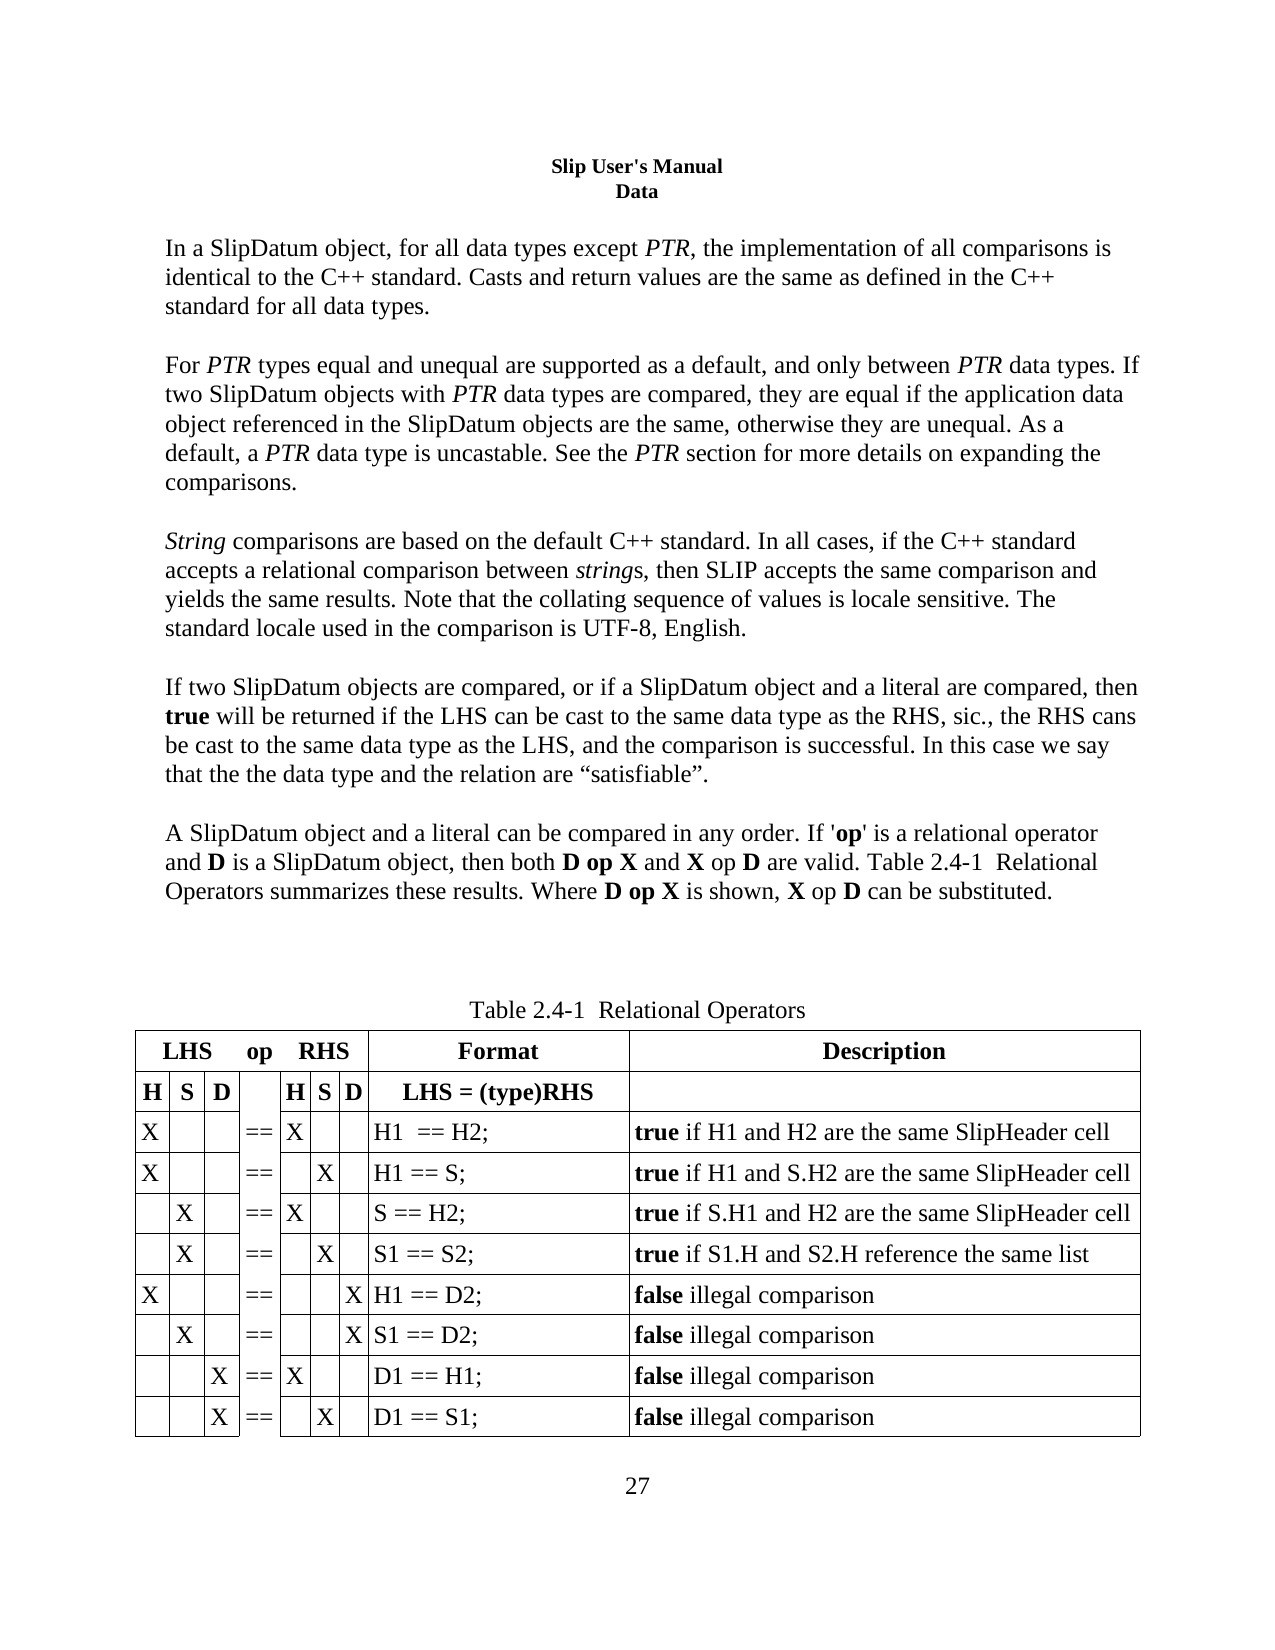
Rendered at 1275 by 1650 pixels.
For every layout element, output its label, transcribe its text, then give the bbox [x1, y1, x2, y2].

table_cell X [311, 1397, 339, 1436]
table_cell [136, 1397, 169, 1436]
table_cell == [240, 1152, 280, 1192]
table_cell S [311, 1072, 339, 1111]
table_cell LHS = (type)RHS [369, 1072, 629, 1111]
table_cell D [340, 1072, 368, 1111]
table_cell true if S.H1 and H2 are the same SlipHeader cell [630, 1194, 1140, 1233]
text String comparisons are based on the default C++ standard. In all cases, if the C++ standard accepts a relational comparison between strings, then SLIP accepts the same comparison and yields the same results. Note that the collating sequence of values is locale sensitive. The standard locale used in the comparison is UTF-8, English. [747, 526, 1140, 642]
table_cell H [136, 1072, 169, 1111]
text If two SlipDatum objects are compared, or if a SlipDatum object and a literal are compared, then true will be returned if the LHS can be cast to the same data type as the RHS, sic., the RHS cans be cast to the same data type as the LHS, and the comparison is successful. In this case we say that the the data type and the relation are “satisfiable”. [709, 672, 1140, 788]
table_cell [340, 1112, 368, 1152]
text A SlipDatum object and a literal can be compared in any order. If 'op' is a relational operator and D is a SlipDatum object, then both D op X and X op D are valid. Table 2.4-1 Relational Operators summarizes these results. Where D op X is shown, X op D can be substituted. [1053, 818, 1140, 905]
table_cell [240, 1072, 280, 1111]
table_cell false illegal comparison [630, 1397, 1140, 1436]
table_cell X [136, 1112, 169, 1152]
table_cell [340, 1234, 368, 1274]
table_cell D1 == S1; [369, 1397, 629, 1436]
table_cell H [281, 1072, 310, 1111]
table_cell [136, 1356, 169, 1396]
text For PTR types equal and unequal are supported as a default, and only between PTR data types. If two SlipDatum objects with PTR data types are compared, they are equal if the application data object referenced in the SlipDatum objects are the same, otherwise they are unequal. As a default, a PTR data type is uncastable. See the PTR section for more details on expanding the comparisons. [165, 350, 1140, 496]
table_cell S1 == S2; [369, 1234, 629, 1274]
table_cell == [240, 1274, 280, 1314]
table_cell == [240, 1193, 280, 1233]
table_cell X [340, 1275, 368, 1314]
table_cell [340, 1153, 368, 1192]
table_cell [205, 1153, 239, 1192]
table_cell [630, 1072, 1140, 1111]
table_cell [340, 1397, 368, 1436]
table_cell [311, 1112, 339, 1152]
table_cell [170, 1397, 204, 1436]
table_cell == [240, 1111, 280, 1152]
table_cell op [239, 1031, 280, 1071]
table_cell D [205, 1072, 239, 1111]
table_cell true if H1 and S.H2 are the same SlipHeader cell [630, 1153, 1140, 1192]
table_cell [170, 1153, 204, 1192]
table_cell [170, 1112, 204, 1152]
table_cell Description [630, 1031, 1140, 1071]
table_cell X [311, 1234, 339, 1274]
table_cell X [170, 1234, 204, 1274]
table_cell false illegal comparison [630, 1356, 1140, 1396]
table_cell X [170, 1315, 204, 1355]
table_cell [170, 1356, 204, 1396]
table_cell S == H2; [369, 1194, 629, 1233]
table_cell false illegal comparison [630, 1275, 1140, 1314]
text In a SlipDatum object, for all data types except PTR, the implementation of all comparisons is identical to the C++ standard. Casts and return values are the same as defined in the C++ standard for all data types. [437, 233, 1140, 320]
table_cell X [281, 1356, 310, 1396]
table_cell == [240, 1396, 280, 1436]
table_cell D1 == H1; [369, 1356, 629, 1396]
table_cell [311, 1315, 339, 1355]
table_cell RHS [280, 1031, 368, 1071]
table_cell X [136, 1275, 169, 1314]
table_cell [205, 1315, 239, 1355]
table_cell true if H1 and H2 are the same SlipHeader cell [630, 1112, 1140, 1152]
table_cell [205, 1112, 239, 1152]
table_cell S [170, 1072, 204, 1111]
table_cell [281, 1234, 310, 1274]
table_cell [281, 1275, 310, 1314]
table_cell == [240, 1355, 280, 1396]
table_cell == [240, 1314, 280, 1355]
table_cell X [205, 1397, 239, 1436]
table_cell [136, 1234, 169, 1274]
table_cell X [136, 1153, 169, 1192]
table_cell H1 == H2; [369, 1112, 629, 1152]
table_cell [281, 1315, 310, 1355]
table_cell [205, 1234, 239, 1274]
table_header Table 2.4-1 Relational Operators [135, 989, 1140, 1030]
table_cell H1 == D2; [369, 1275, 629, 1314]
table_cell [136, 1315, 169, 1355]
table_cell true if S1.H and S2.H reference the same list [630, 1234, 1140, 1274]
table_cell [311, 1275, 339, 1314]
table_cell [311, 1194, 339, 1233]
table_cell [340, 1356, 368, 1396]
table_cell == [240, 1233, 280, 1274]
table_cell X [205, 1356, 239, 1396]
table_cell [281, 1153, 310, 1192]
table_cell [340, 1194, 368, 1233]
table_cell X [311, 1153, 339, 1192]
table_cell [136, 1194, 169, 1233]
table_cell [311, 1356, 339, 1396]
table_cell [170, 1275, 204, 1314]
table_cell [205, 1194, 239, 1233]
table_cell X [340, 1315, 368, 1355]
table_cell S1 == D2; [369, 1315, 629, 1355]
table_cell X [281, 1112, 310, 1152]
table_cell H1 == S; [369, 1153, 629, 1192]
table_cell X [281, 1194, 310, 1233]
table_cell false illegal comparison [630, 1315, 1140, 1355]
table_cell LHS [136, 1031, 239, 1071]
table_cell [281, 1397, 310, 1436]
table_cell [205, 1275, 239, 1314]
table_cell Format [369, 1031, 629, 1071]
table_cell X [170, 1194, 204, 1233]
